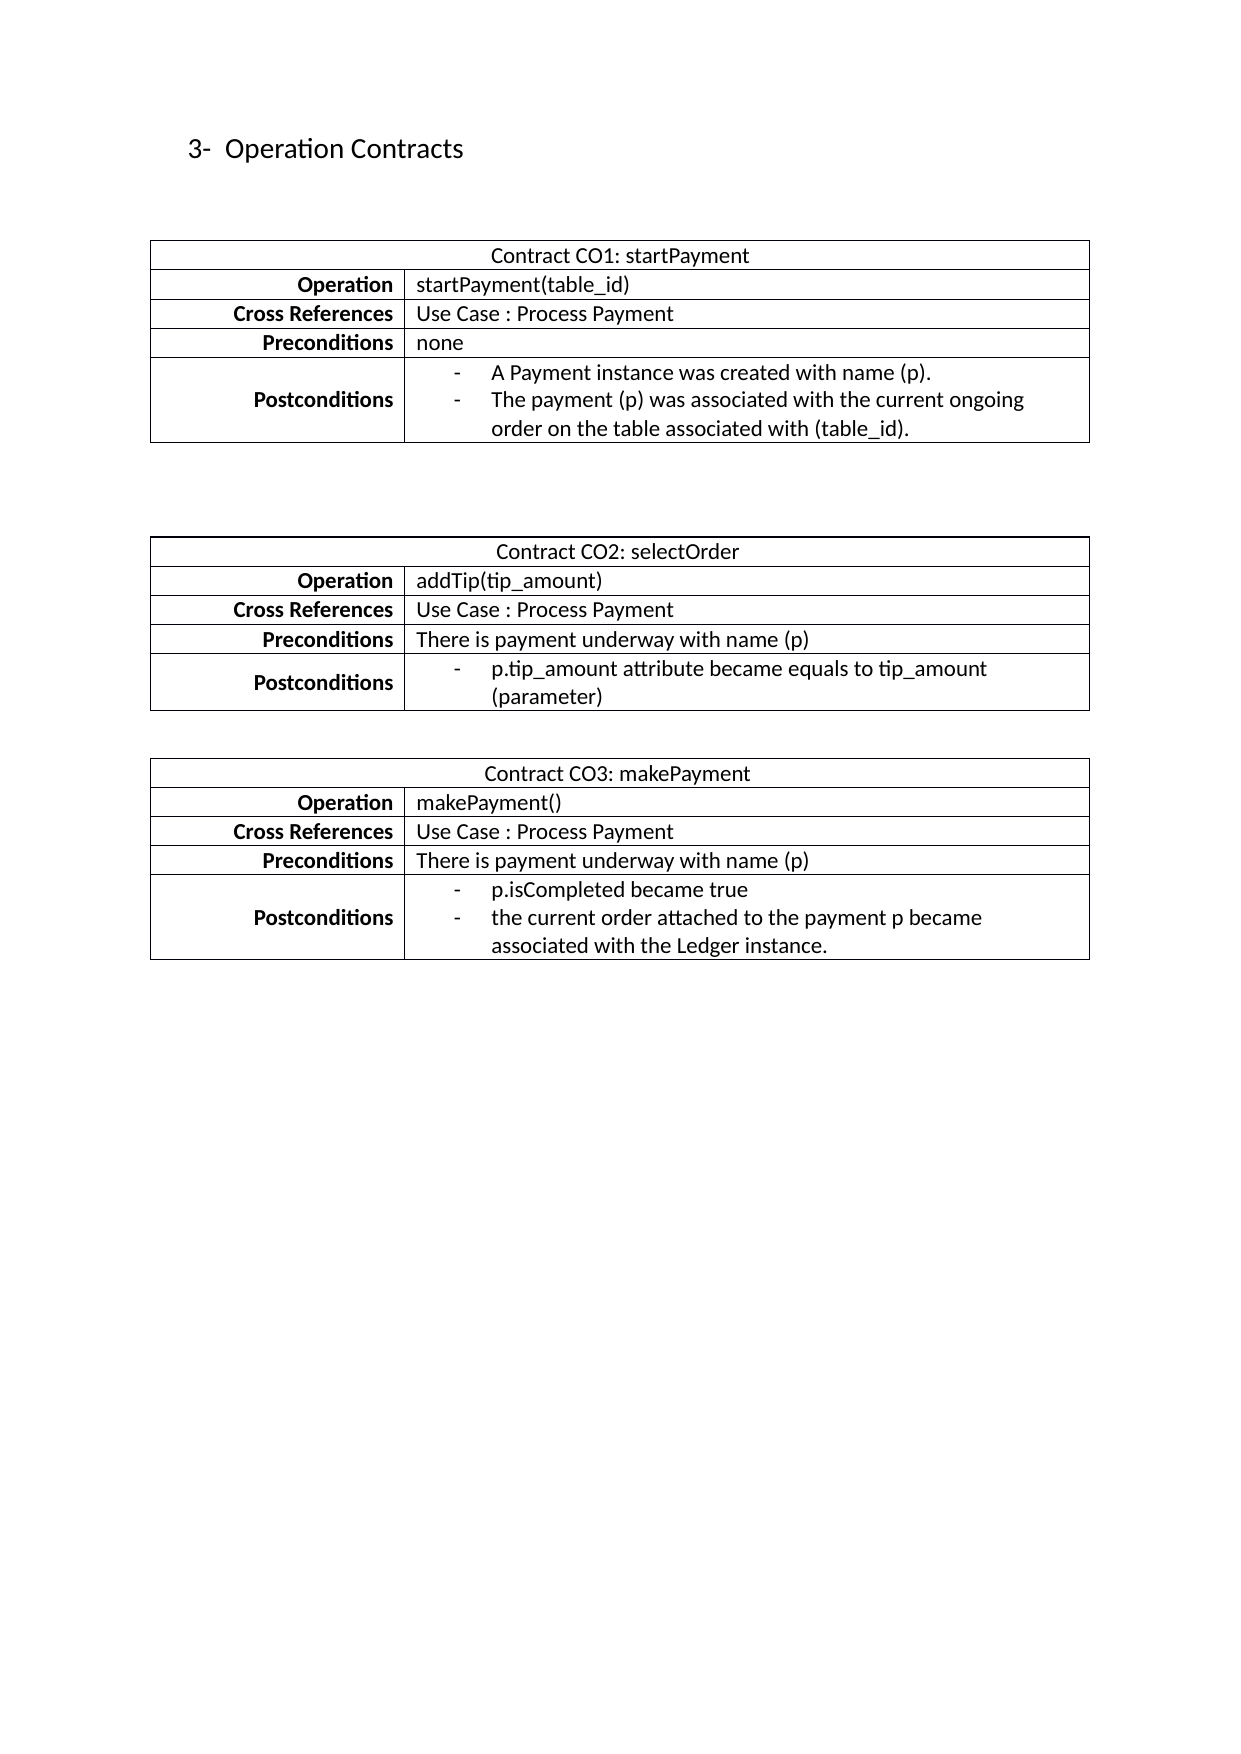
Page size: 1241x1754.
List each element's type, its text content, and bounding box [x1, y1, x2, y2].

table_cell Use Case : Process Payment [405, 300, 1089, 327]
table_cell Use Case : Process Payment [405, 817, 1089, 845]
table_cell A Payment instance was created with name (p). The payment (p) was associated with the current ongoing order on the table associated with (table_id). [405, 358, 1089, 442]
subtitle Operation Contracts [187, 130, 1165, 166]
table_cell Operation [151, 567, 404, 594]
table_cell Cross References [151, 817, 404, 845]
table_cell p.tip_amount attribute became equals to tip_amount (parameter) [405, 654, 1089, 710]
table_cell p.isCompleted became true the current order attached to the payment p became associated with the Ledger instance. [405, 875, 1089, 959]
table_header Contract CO2: selectOrder [151, 538, 1089, 566]
table_cell Preconditions [151, 625, 404, 653]
table_cell addTip(tip_amount) [405, 567, 1089, 594]
table_cell Cross References [151, 596, 404, 624]
table_cell Preconditions [151, 329, 404, 357]
table_cell Postconditions [151, 654, 404, 710]
table_cell There is payment underway with name (p) [405, 625, 1089, 653]
table_cell Use Case : Process Payment [405, 596, 1089, 624]
table_cell Operation [151, 788, 404, 816]
table_cell none [405, 329, 1089, 357]
table_cell There is payment underway with name (p) [405, 846, 1089, 874]
table_cell Operation [151, 270, 404, 298]
table_cell Preconditions [151, 846, 404, 874]
table_cell startPayment(table_id) [405, 270, 1089, 298]
table_cell Postconditions [151, 358, 404, 442]
table_header Contract CO3: makePayment [151, 759, 1089, 787]
table_cell Postconditions [151, 875, 404, 959]
table_cell makePayment() [405, 788, 1089, 816]
table_header Contract CO1: startPayment [151, 241, 1089, 269]
table_cell Cross References [151, 300, 404, 327]
